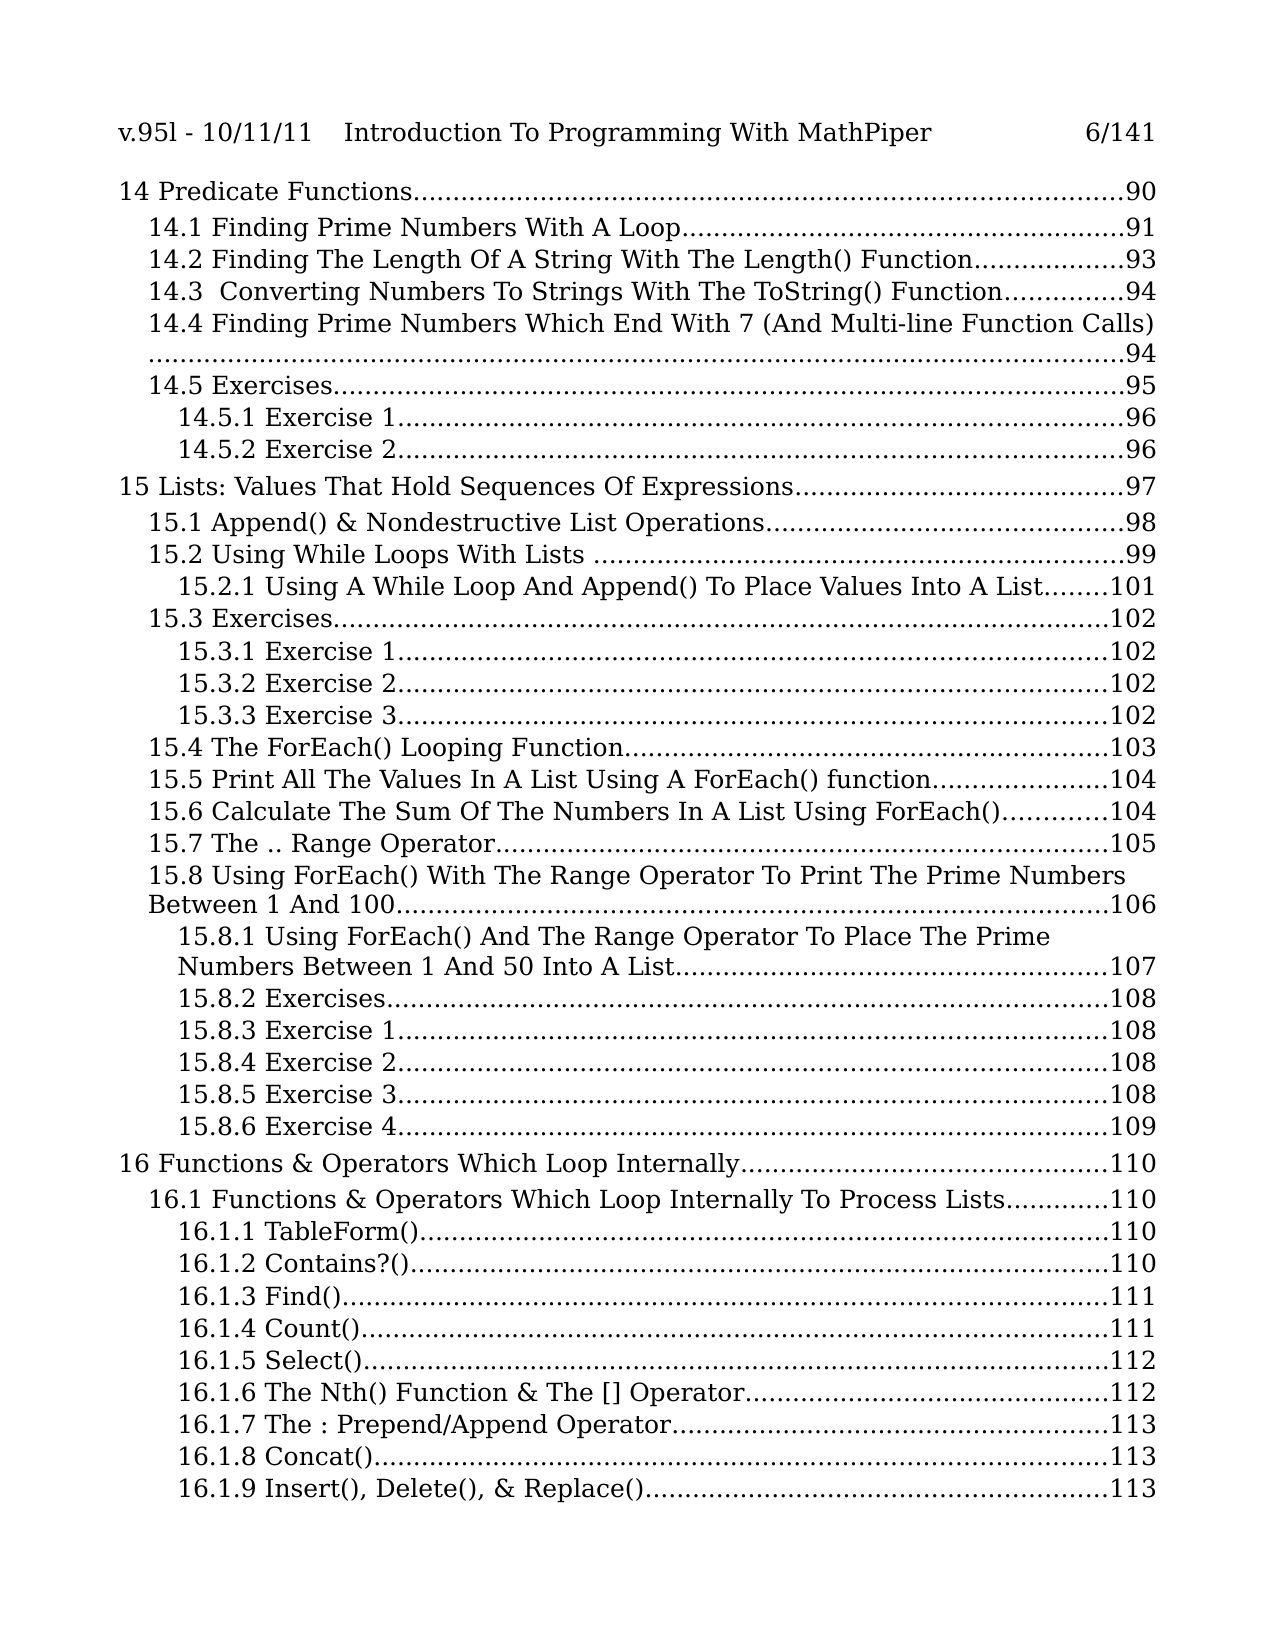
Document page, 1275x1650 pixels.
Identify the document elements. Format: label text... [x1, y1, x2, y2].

text 16.1.6 The Nth() Function & The [] Operator 112 [177, 1378, 1157, 1407]
text 15.8.1 Using ForEach() And The Range Operator To Place The Prime Numbers Between 1 And 50 Into A List 107 [177, 923, 1157, 981]
text 15.2 Using While Loops With Lists 99 [148, 541, 1157, 570]
text 15.3.3 Exercise 3 102 [177, 701, 1157, 730]
text 16.1.3 Find() 111 [177, 1282, 1157, 1311]
text 15.3 Exercises 102 [148, 605, 1157, 634]
text 15.5 Print All The Values In A List Using A ForEach() function 104 [148, 765, 1157, 794]
text 14.3 Converting Numbers To Strings With The ToString() Function 94 [148, 278, 1157, 307]
text 15.3.2 Exercise 2 102 [177, 669, 1157, 698]
text 15.6 Calculate The Sum Of The Numbers In A List Using ForEach() 104 [148, 797, 1157, 826]
text 16.1.9 Insert(), Delete(), & Replace() 113 [177, 1474, 1157, 1503]
text 15.8 Using ForEach() With The Range Operator To Print The Prime Numbers Between 1 And 100 106 [148, 861, 1157, 920]
text 15.3.1 Exercise 1 102 [177, 637, 1157, 666]
text 14.5.1 Exercise 1 96 [177, 403, 1157, 432]
text 15.4 The ForEach() Looping Function 103 [148, 733, 1157, 762]
text 16.1.7 The : Prepend/Append Operator 113 [177, 1410, 1157, 1439]
text 14.2 Finding The Length Of A String With The Length() Function 93 [148, 246, 1157, 275]
text 16.1.5 Select() 112 [177, 1346, 1157, 1375]
text 16.1.1 TableForm() 110 [177, 1218, 1157, 1247]
text 14 Predicate Functions 90 [118, 177, 1157, 206]
text 15.8.4 Exercise 2 108 [177, 1048, 1157, 1077]
text 16.1.2 Contains?() 110 [177, 1250, 1157, 1279]
text 15.7 The .. Range Operator 105 [148, 829, 1157, 858]
text 15.2.1 Using A While Loop And Append() To Place Values Into A List 101 [177, 573, 1157, 602]
text 15.1 Append() & Nondestructive List Operations 98 [148, 508, 1157, 538]
text 14.4 Finding Prime Numbers Which End With 7 (And Multi-line Function Calls) 94 [148, 310, 1157, 368]
text 15.8.3 Exercise 1 108 [177, 1016, 1157, 1045]
text 16.1.4 Count() 111 [177, 1314, 1157, 1343]
text 16 Functions & Operators Which Loop Internally 110 [118, 1149, 1157, 1178]
text 14.5.2 Exercise 2 96 [177, 435, 1157, 464]
text 15.8.6 Exercise 4 109 [177, 1112, 1157, 1141]
text 14.5 Exercises 95 [148, 371, 1157, 400]
text 14.1 Finding Prime Numbers With A Loop 91 [148, 213, 1157, 243]
text 16.1.8 Concat() 113 [177, 1442, 1157, 1471]
text 15.8.2 Exercises 108 [177, 984, 1157, 1013]
text 15.8.5 Exercise 3 108 [177, 1080, 1157, 1109]
text 15 Lists: Values That Hold Sequences Of Expressions 97 [118, 472, 1157, 501]
text 16.1 Functions & Operators Which Loop Internally To Process Lists 110 [148, 1186, 1157, 1215]
